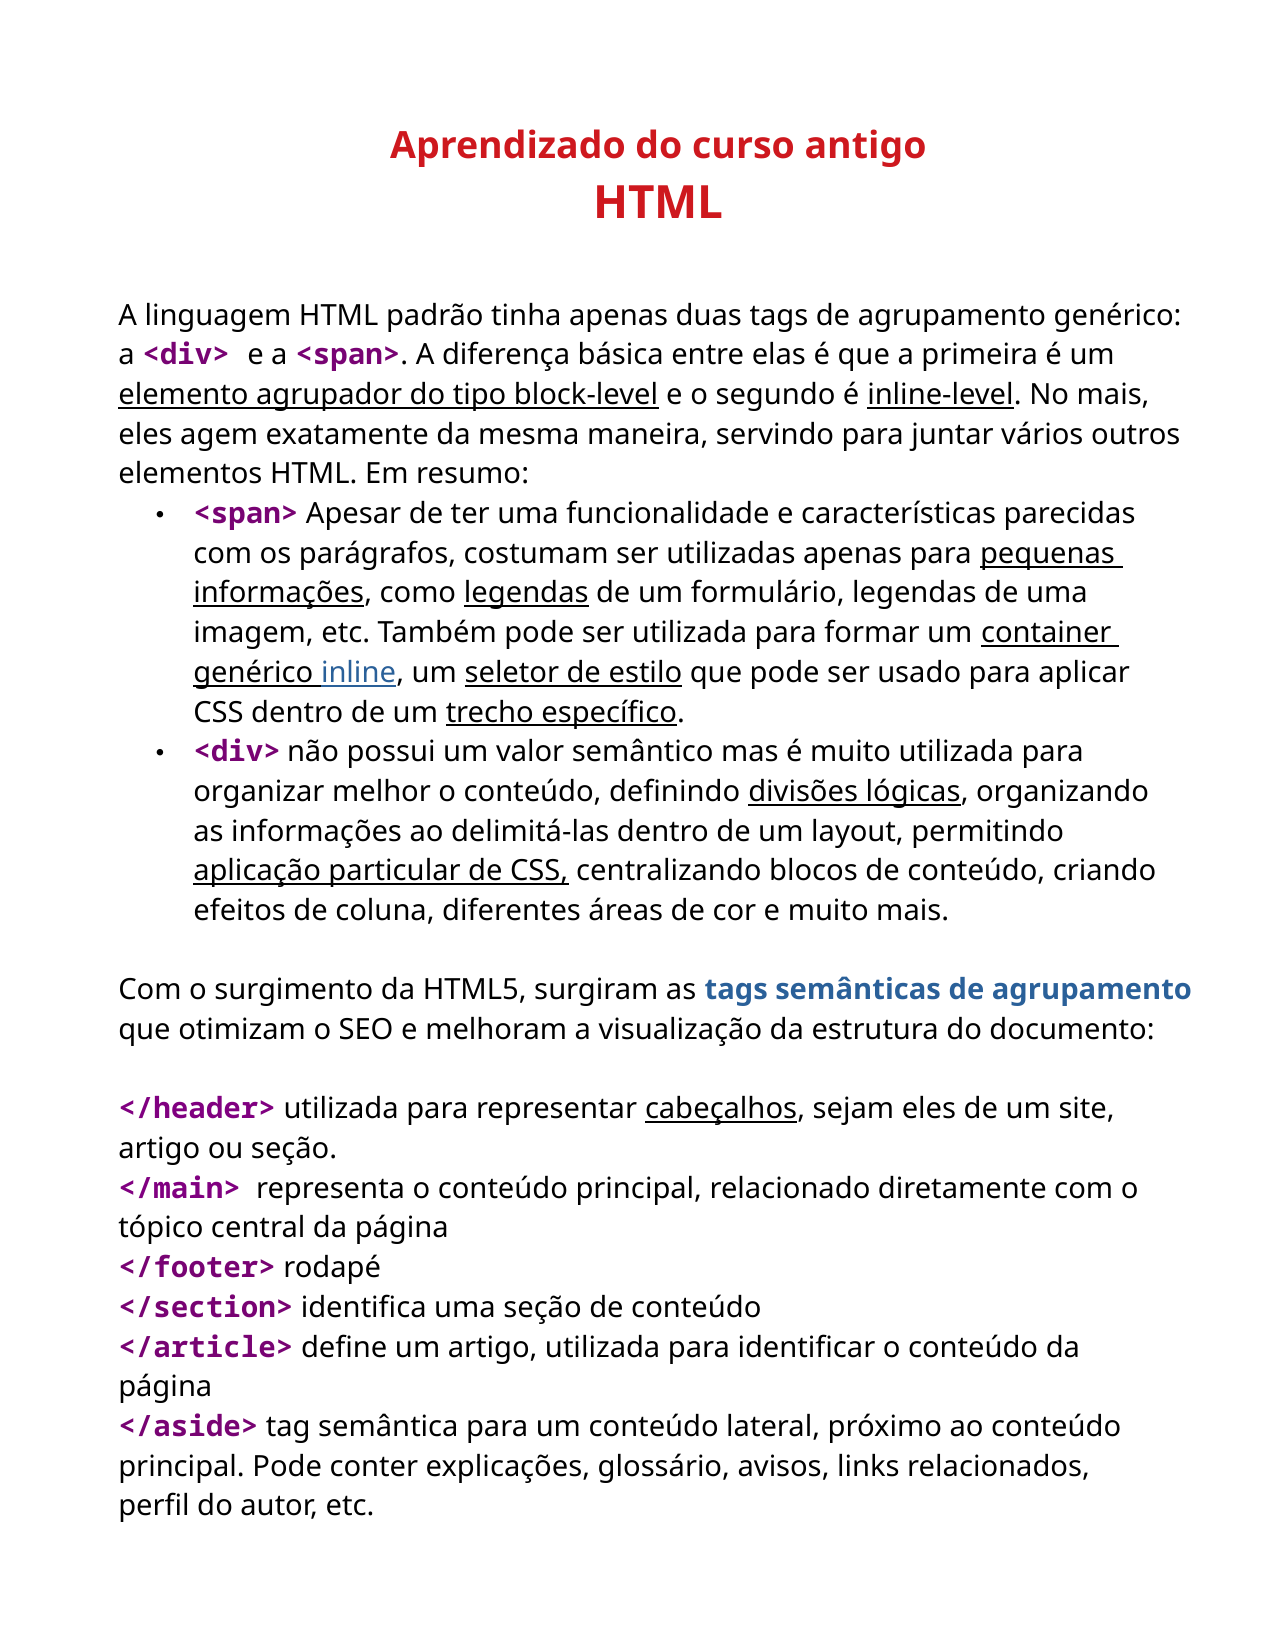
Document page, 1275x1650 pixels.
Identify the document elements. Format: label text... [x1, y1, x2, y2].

text que otimizam o SEO e melhoram a visualização da estrutura do documento: [118, 1008, 1198, 1048]
text </footer> rodapé [118, 1246, 1198, 1286]
text </section> identifica uma seção de conteúdo [118, 1286, 1198, 1326]
list <div> não possui um valor semântico mas é muito utilizada para organizar melhor o conteúdo, definindo divisões lógicas, organizando as informações ao delimitá-las dentro de um layout, permitindo aplicação particular de CSS, centralizando blocos de conteúdo, criando efeitos de coluna, diferentes áreas de cor e muito mais. [156, 731, 1157, 929]
text Aprendizado do curso antigo [118, 118, 1198, 169]
text </main> representa o conteúdo principal, relacionado diretamente com o tópico central da página [118, 1167, 1157, 1246]
text HTML [118, 169, 1198, 232]
text Com o surgimento da HTML5, surgiram as tags semânticas de agrupamento [118, 969, 1198, 1008]
text </article> define um artigo, utilizada para identificar o conteúdo da página </aside> tag semântica para um conteúdo lateral, próximo ao conteúdo principal. Pode conter explicações, glossário, avisos, links relacionados, perfil do autor, etc. [118, 1326, 1157, 1524]
list <span> Apesar de ter uma funcionalidade e características parecidas com os parágrafos, costumam ser utilizadas apenas para pequenas informações, como legendas de um formulário, legendas de uma imagem, etc. Também pode ser utilizada para formar um container genérico inline, um seletor de estilo que pode ser usado para aplicar CSS dentro de um trecho específico. [156, 492, 1157, 731]
text </header> utilizada para representar cabeçalhos, sejam eles de um site, artigo ou seção. [118, 1048, 1157, 1167]
text A linguagem HTML padrão tinha apenas duas tags de agrupamento genérico: a <div> e a <span>. A diferença básica entre elas é que a primeira é um elemento agrupador do tipo block-level e o segundo é inline-level. No mais, eles agem exatamente da mesma maneira, servindo para juntar vários outros elementos HTML. Em resumo: [118, 294, 1198, 492]
